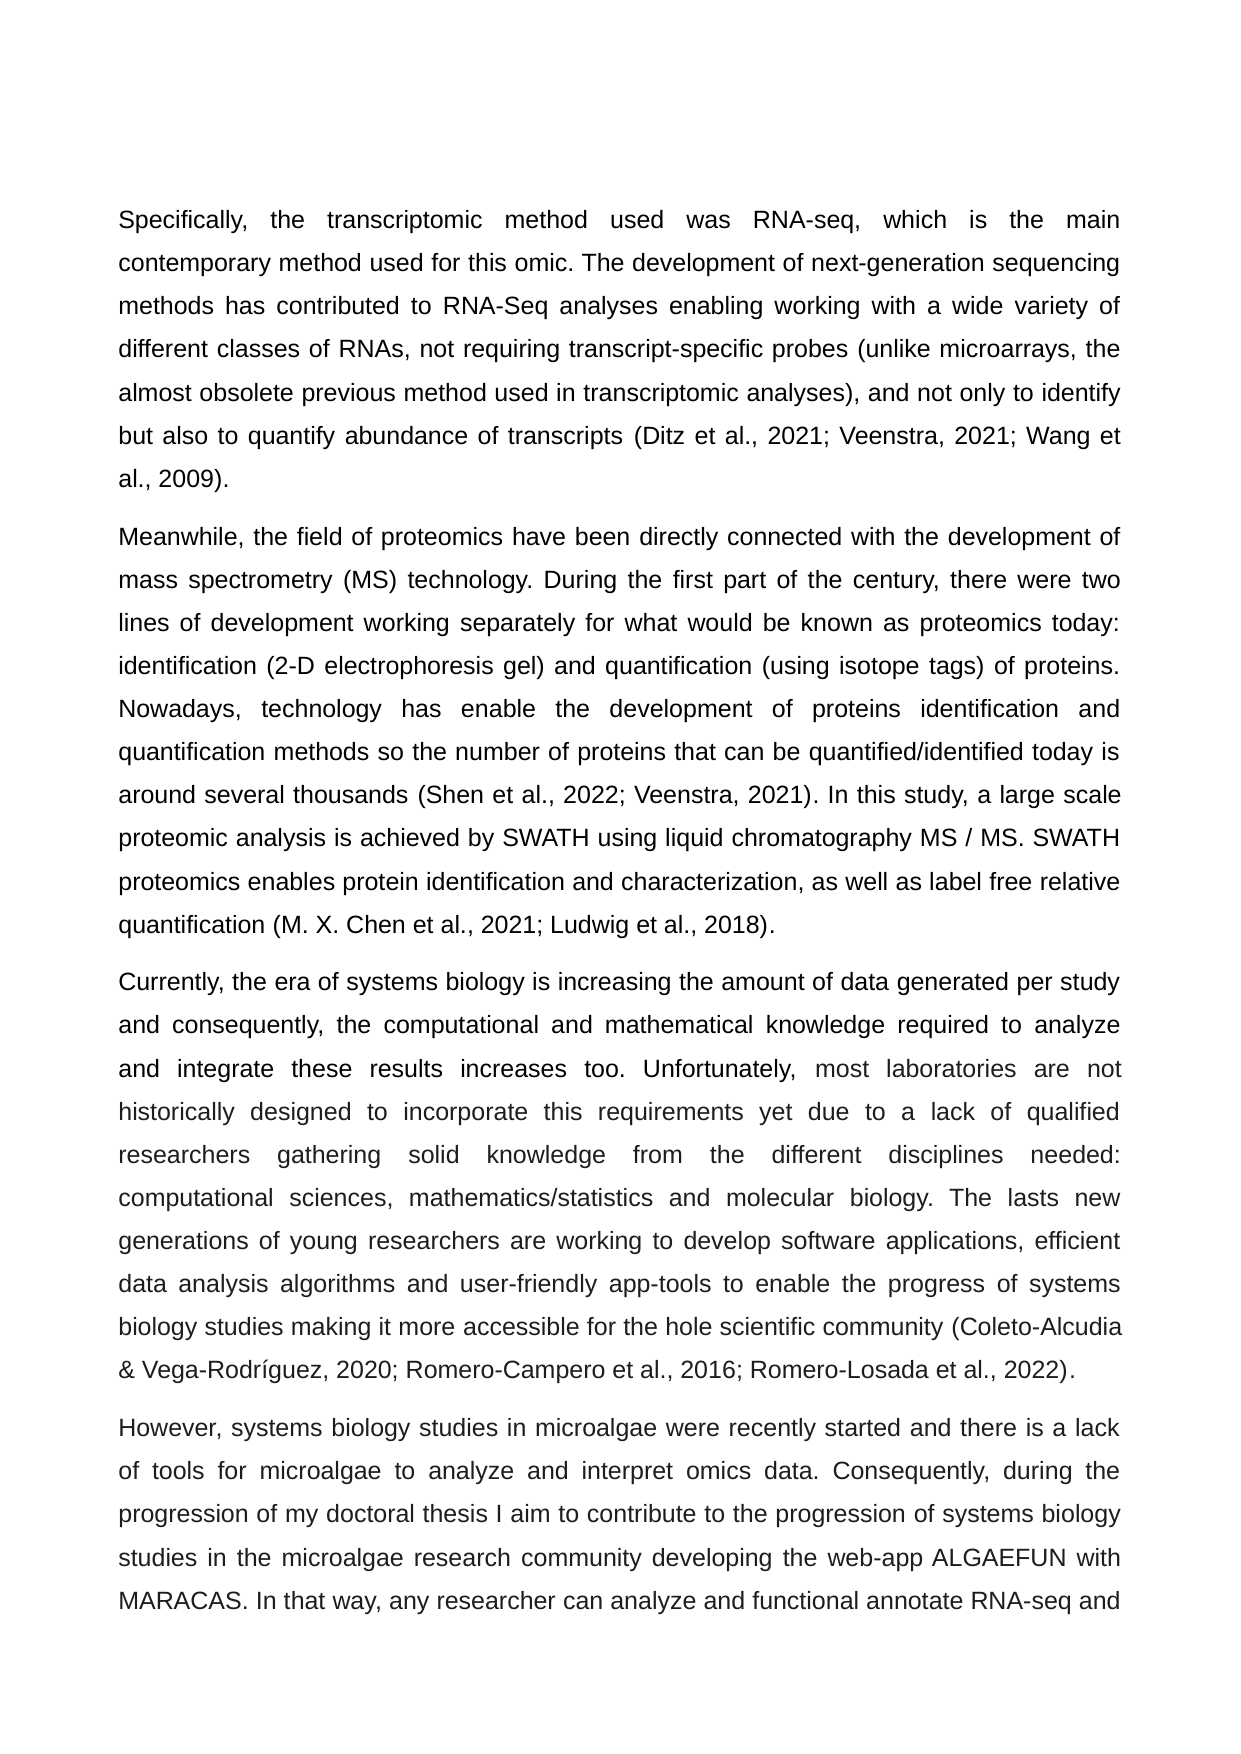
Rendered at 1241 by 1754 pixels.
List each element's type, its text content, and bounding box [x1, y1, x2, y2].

text Meanwhile, the field of proteomics have been directly connected with the development of mass spectrometry (MS) technology. During the first part of the century, there were two lines of development working separately for what would be known as proteomics today: identification (2-D electrophoresis gel) and quantification (using isotope tags) of proteins. Nowadays, technology has enable the development of proteins identification and quantification methods so the number of proteins that can be quantified/identified today is around several thousands (Shen et al., 2022; Veenstra, 2021)⁠. In this study, a large scale proteomic analysis is achieved by SWATH using liquid chromatography MS / MS. SWATH proteomics enables protein identification and characterization, as well as label free relative quantification (M. X. Chen et al., 2021; Ludwig et al., 2018)⁠. [118, 522, 1122, 938]
text Currently, the era of systems biology is increasing the amount of data generated per study and consequently, the computational and mathematical knowledge required to analyze and integrate these results increases too. Unfortunately, most laboratories are not historically designed to incorporate this requirements yet due to a lack of qualified researchers gathering solid knowledge from the different disciplines needed: computational sciences, mathematics/statistics and molecular biology. The lasts new generations of young researchers are working to develop software applications, efficient data analysis algorithms and user-friendly app-tools to enable the progress of systems biology studies making it more accessible for the hole scientific community (Coleto-Alcudia & Vega-Rodríguez, 2020; Romero-Campero et al., 2016; Romero-Losada et al., 2022)⁠. [118, 967, 1122, 1384]
text However, systems biology studies in microalgae were recently started and there is a lack of tools for microalgae to analyze and interpret omics data. Consequently, during the progression of my doctoral thesis I aim to contribute to the progression of systems biology studies in the microalgae research community developing the web-app ALGAEFUN with MARACAS. In that way, any researcher can analyze and functional annotate RNA-seq and [118, 1413, 1122, 1614]
text Specifically, the transcriptomic method used was RNA-seq, which is the main contemporary method used for this omic. The development of next-generation sequencing methods has contributed to RNA-Seq analyses enabling working with a wide variety of different classes of RNAs, not requiring transcript-specific probes (unlike microarrays, the almost obsolete previous method used in transcriptomic analyses), and not only to identify but also to quantify abundance of transcripts (Ditz et al., 2021; Veenstra, 2021; Wang et al., 2009)⁠. [118, 205, 1122, 493]
